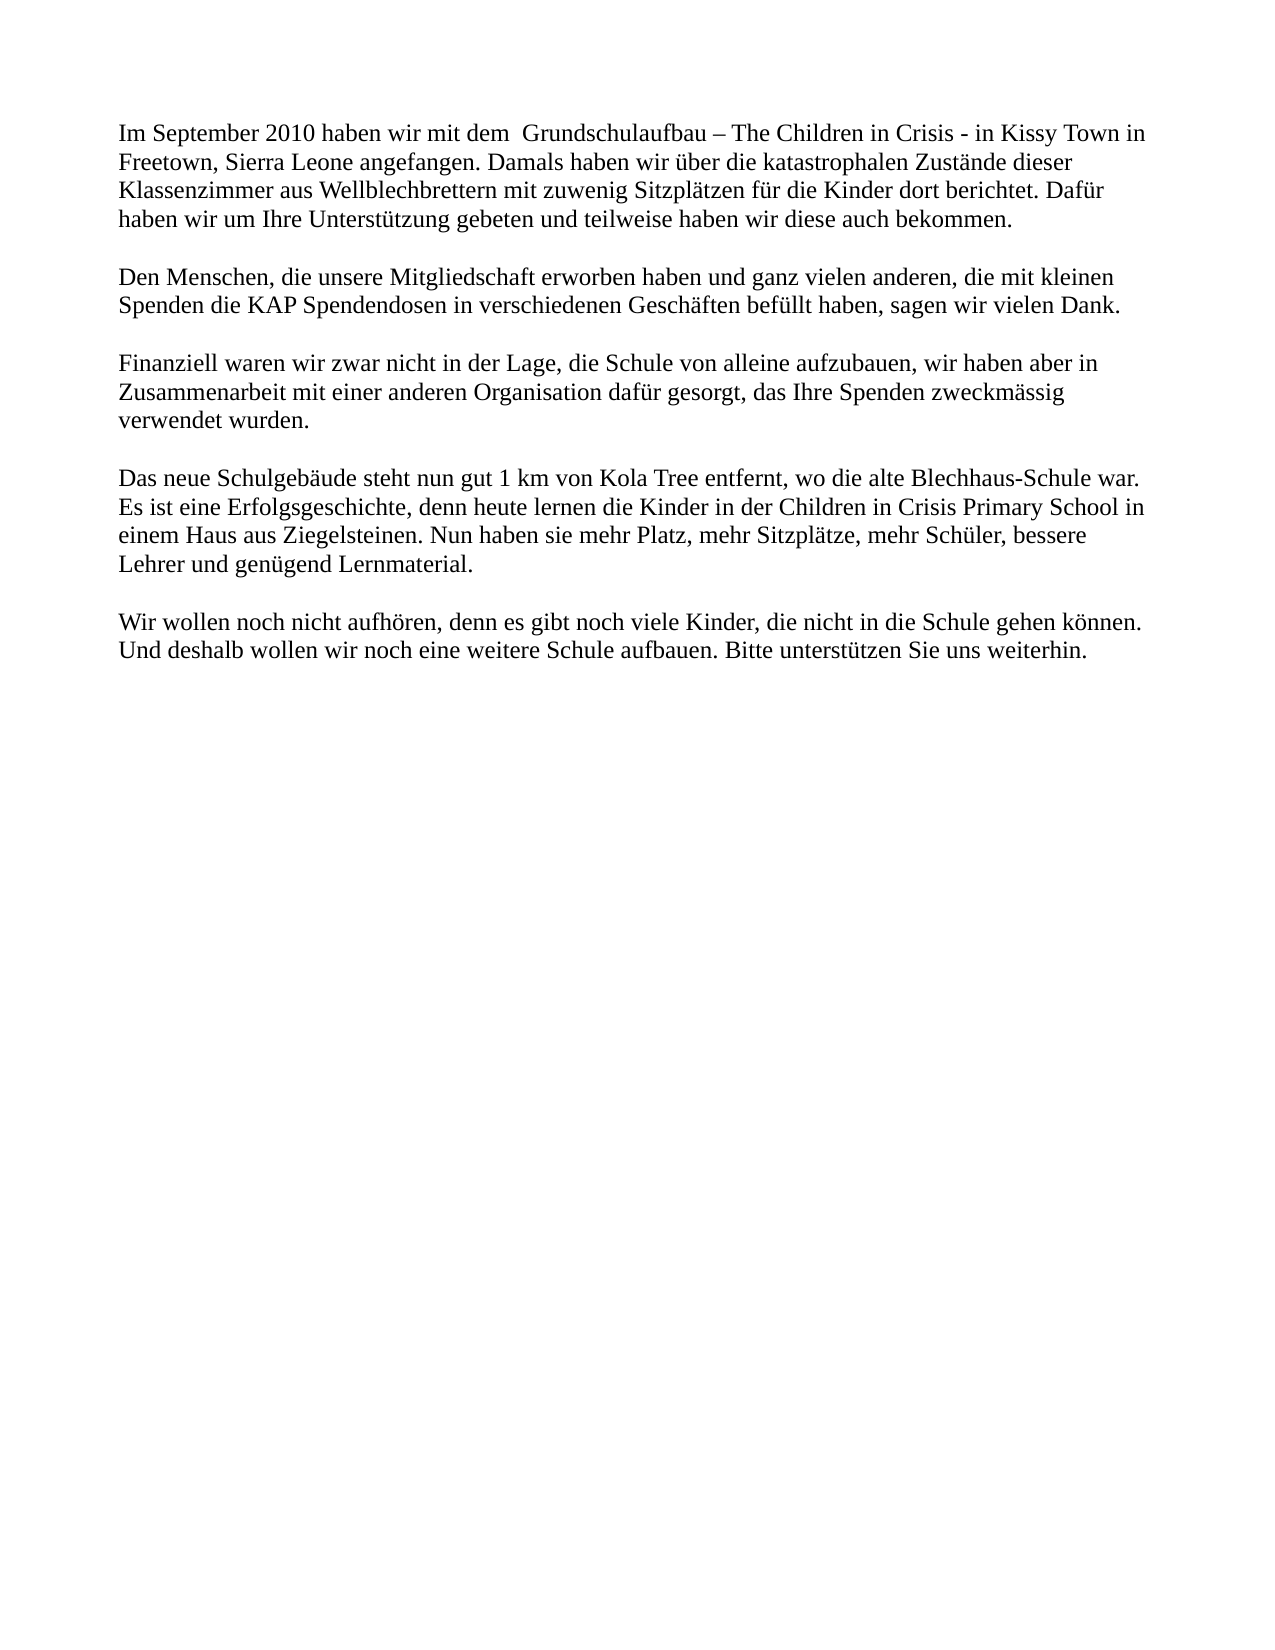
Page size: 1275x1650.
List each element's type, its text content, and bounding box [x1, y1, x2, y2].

text Im September 2010 haben wir mit dem Grundschulaufbau – The Children in Crisis - in Kissy Town in Freetown, Sierra Leone angefangen. Damals haben wir über die katastrophalen Zustände dieser Klassenzimmer aus Wellblechbrettern mit zuwenig Sitzplätzen für die Kinder dort berichtet. Dafür haben wir um Ihre Unterstützung gebeten und teilweise haben wir diese auch bekommen. [118, 118, 1157, 233]
text Wir wollen noch nicht aufhören, denn es gibt noch viele Kinder, die nicht in die Schule gehen können. Und deshalb wollen wir noch eine weitere Schule aufbauen. Bitte unterstützen Sie uns weiterhin. [118, 607, 1157, 664]
text Das neue Schulgebäude steht nun gut 1 km von Kola Tree entfernt, wo die alte Blechhaus-Schule war. Es ist eine Erfolgsgeschichte, denn heute lernen die Kinder in der Children in Crisis Primary School in einem Haus aus Ziegelsteinen. Nun haben sie mehr Platz, mehr Sitzplätze, mehr Schüler, bessere Lehrer und genügend Lernmaterial. [118, 463, 1157, 578]
text Finanziell waren wir zwar nicht in der Lage, die Schule von alleine aufzubauen, wir haben aber in Zusammenarbeit mit einer anderen Organisation dafür gesorgt, das Ihre Spenden zweckmässig verwendet wurden. [118, 348, 1157, 434]
text Den Menschen, die unsere Mitgliedschaft erworben haben und ganz vielen anderen, die mit kleinen Spenden die KAP Spendendosen in verschiedenen Geschäften befüllt haben, sagen wir vielen Dank. [118, 262, 1157, 319]
